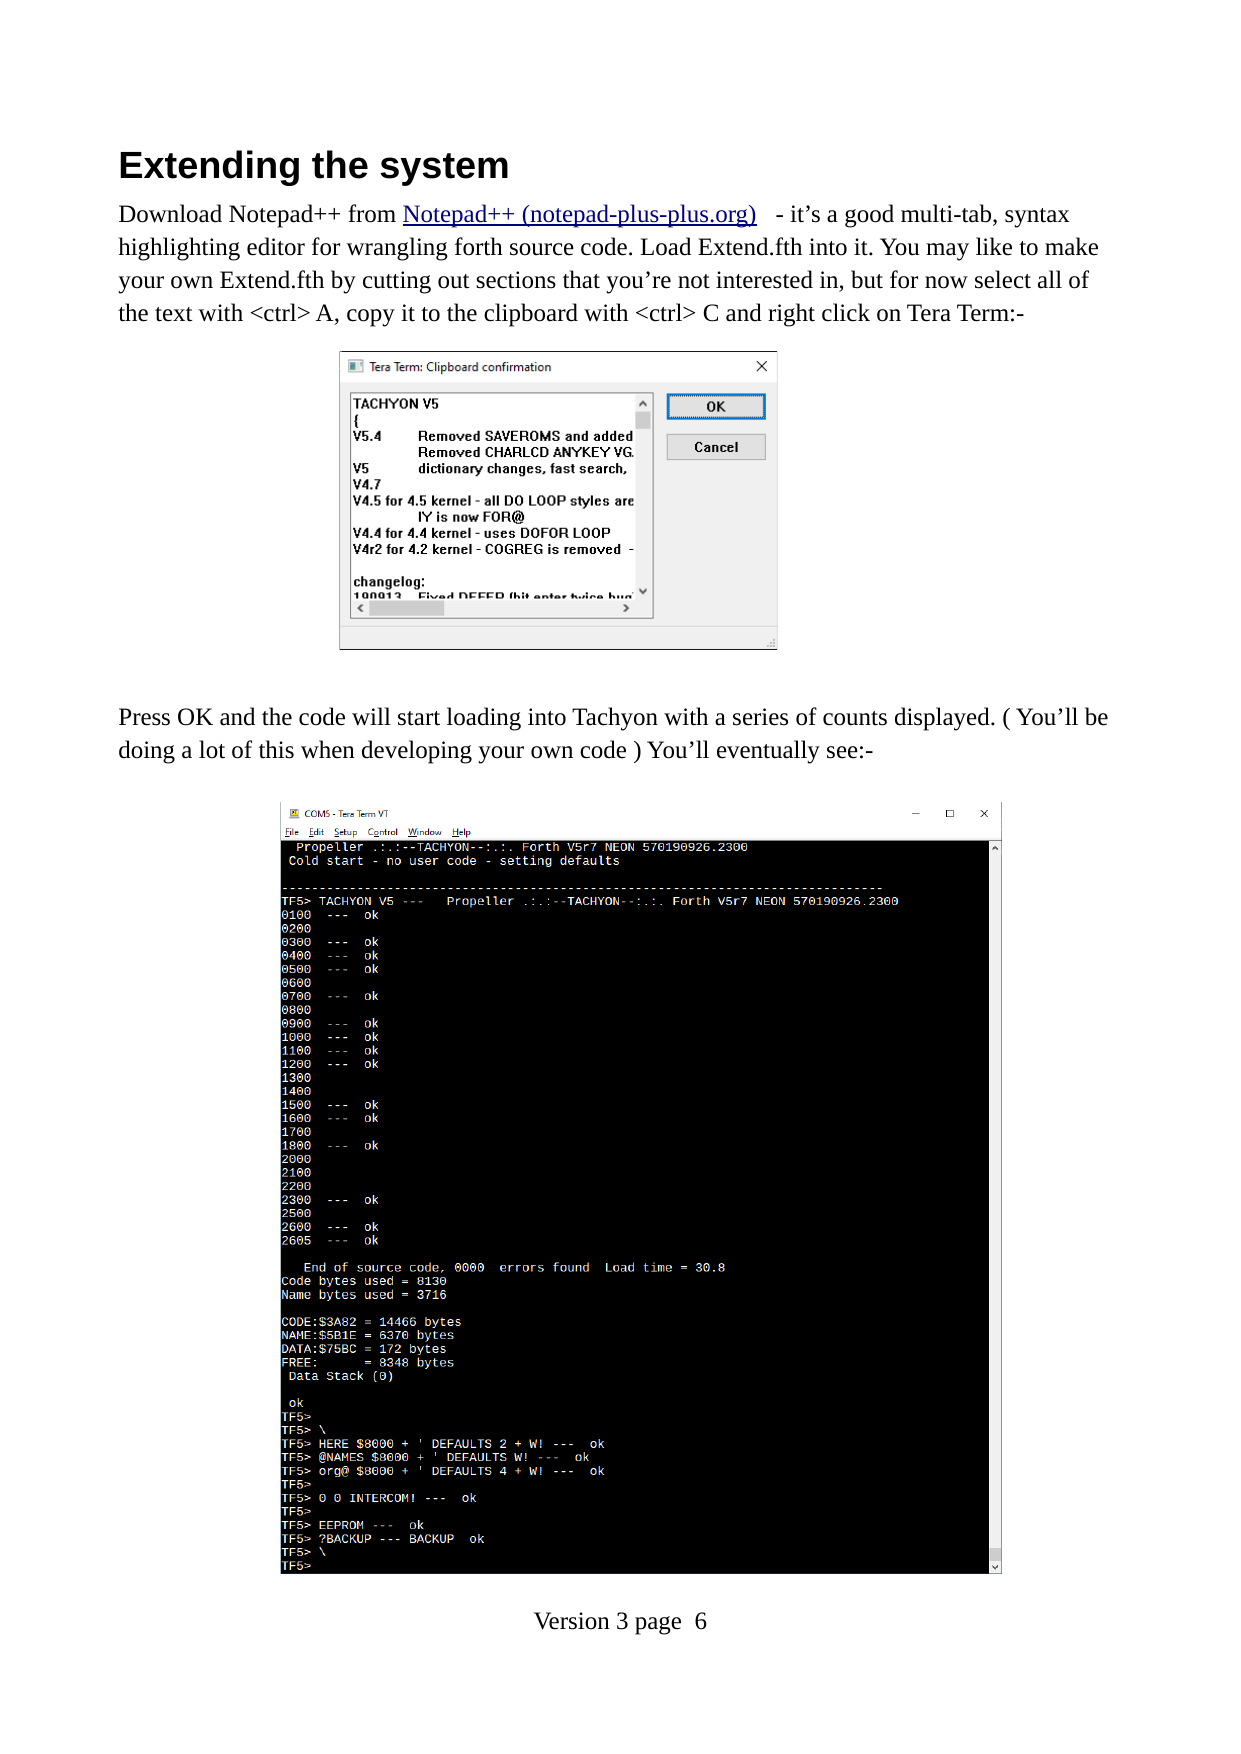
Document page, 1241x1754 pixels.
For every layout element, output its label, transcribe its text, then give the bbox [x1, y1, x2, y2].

picture [280, 802, 1002, 1574]
picture [339, 351, 778, 650]
text Press OK and the code will start loading into Tachyon with a series of counts displayed. ( You’ll be doing a lot of this when developing your own code ) You’ll eventually see:- [118, 702, 1122, 763]
subtitle Extending the system [118, 143, 1122, 187]
text Download Notepad++ from Notepad++ (notepad-plus-plus.org) - it’s a good multi-tab, syntax highlighting editor for wrangling forth source code. Load Extend.fth into it. You may like to make your own Extend.fth by cutting out sections that you’re not interested in, but for now select all of the text with <ctrl> A, copy it to the clipboard with <ctrl> C and right click on Tera Term:- [118, 199, 1122, 327]
